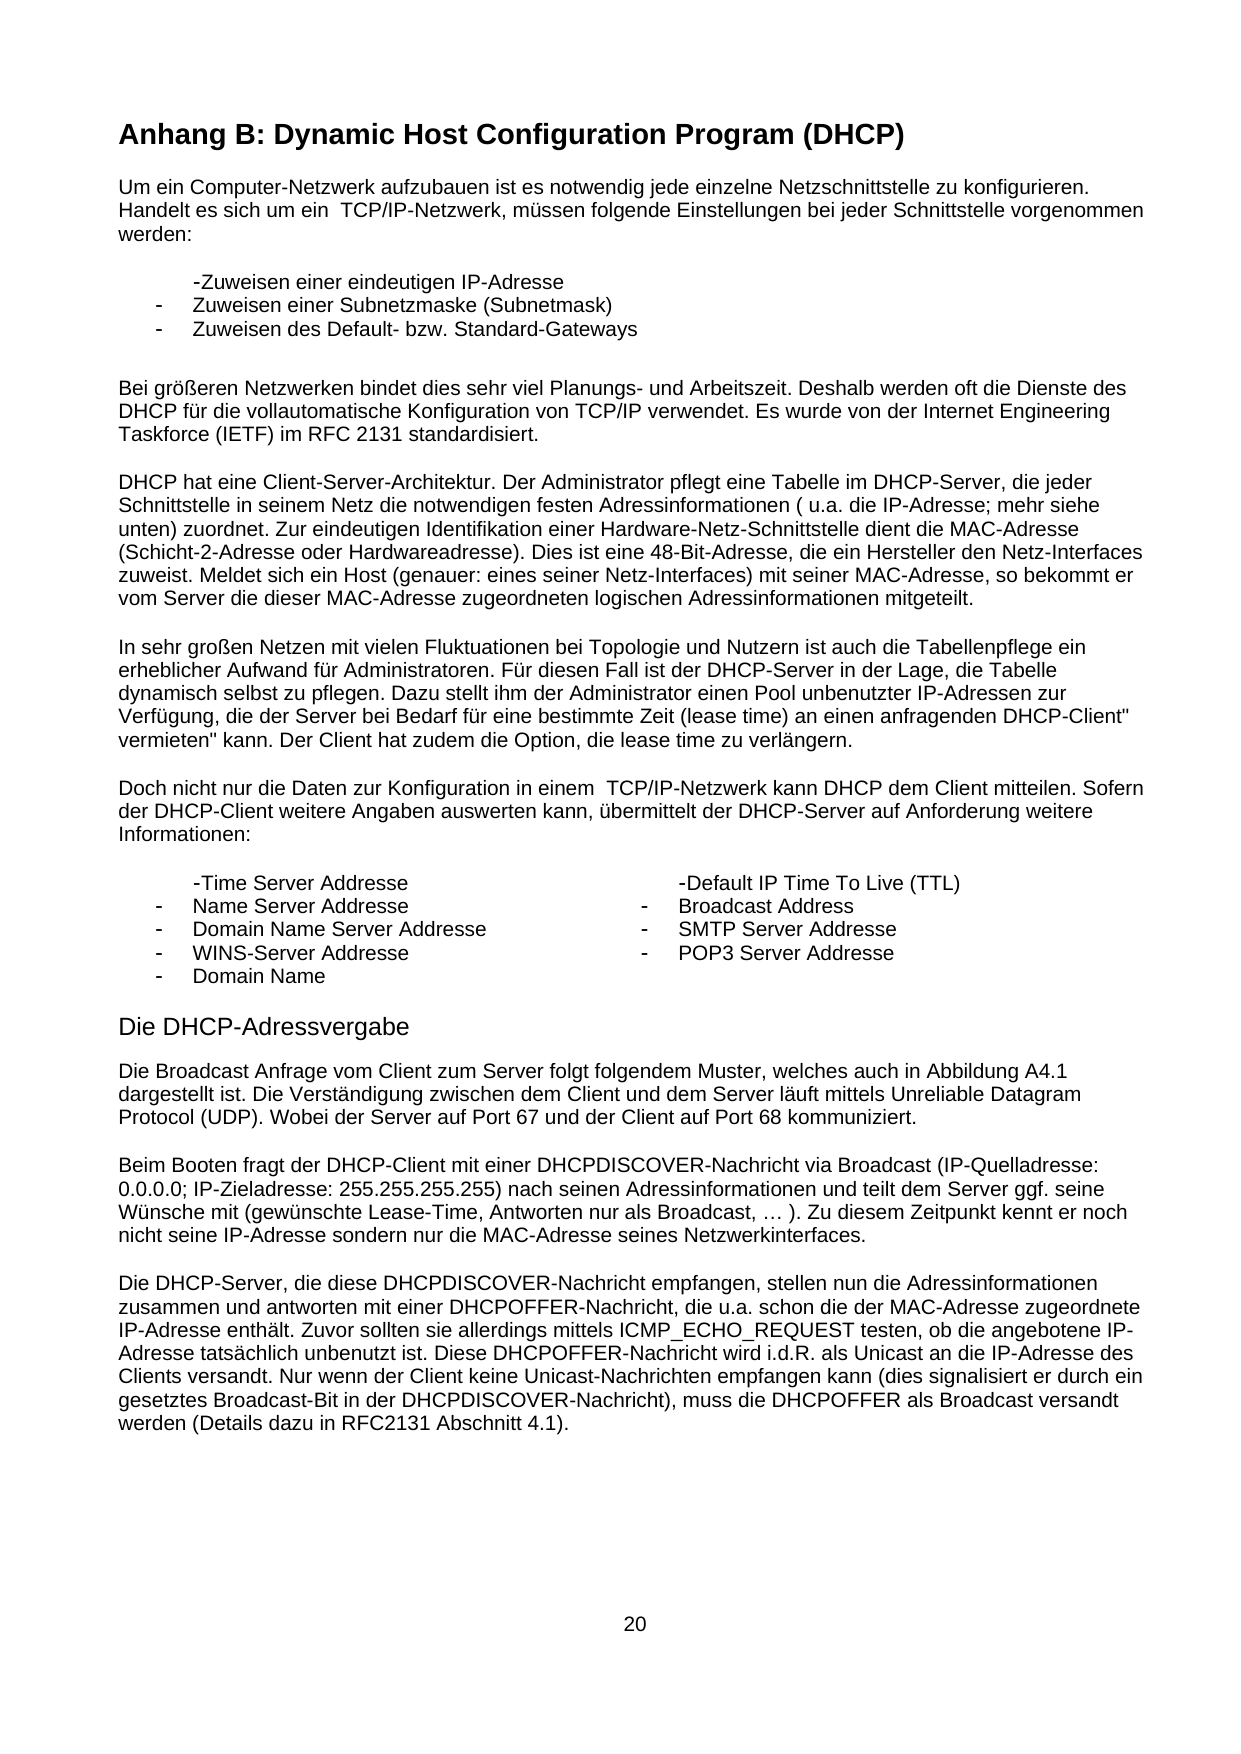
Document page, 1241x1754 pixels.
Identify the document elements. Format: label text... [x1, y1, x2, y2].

text Um ein Computer-Netzwerk aufzubauen ist es notwendig jede einzelne Netzschnittstelle zu konfigurieren. Handelt es sich um ein TCP/IP-Netzwerk, müssen folgende Einstellungen bei jeder Schnittstelle vorgenommen werden: [118, 176, 1152, 245]
list Zuweisen des Default- bzw. Standard-Gateways [155, 317, 1152, 340]
list Zuweisen einer eindeutigen IP-Adresse [193, 270, 1152, 294]
table_header Time Server Addresse Name Server Addresse Domain Name Server Addresse WINS-Server Addresse Domain Name [107, 859, 592, 988]
subtitle Anhang B: Dynamic Host Configuration Program (DHCP) [118, 118, 1152, 151]
text Die DHCP-Server, die diese DHCPDISCOVER-Nachricht empfangen, stellen nun die Adressinformationen zusammen und antworten mit einer DHCPOFFER-Nachricht, die u.a. schon die der MAC-Adresse zugeordnete IP-Adresse enthält. Zuvor sollten sie allerdings mittels ICMP_ECHO_REQUEST testen, ob die angebotene IP-Adresse tatsächlich unbenutzt ist. Diese DHCPOFFER-Nachricht wird i.d.R. als Unicast an die IP-Adresse des Clients versandt. Nur wenn der Client keine Unicast-Nachrichten empfangen kann (dies signalisiert er durch ein gesetztes Broadcast-Bit in der DHCPDISCOVER-Nachricht), muss die DHCPOFFER als Broadcast versandt werden (Details dazu in RFC2131 Abschnitt 4.1). [118, 1272, 1152, 1434]
subtitle Die DHCP-Adressvergabe [118, 1013, 1152, 1041]
text Beim Booten fragt der DHCP-Client mit einer DHCPDISCOVER-Nachricht via Broadcast (IP-Quelladresse: 0.0.0.0; IP-Zieladresse: 255.255.255.255) nach seinen Adressinformationen und teilt dem Server ggf. seine Wünsche mit (gewünschte Lease-Time, Antworten nur als Broadcast, … ). Zu diesem Zeitpunkt kennt er noch nicht seine IP-Adresse sondern nur die MAC-Adresse seines Netzwerkinterfaces. [118, 1154, 1152, 1247]
text In sehr großen Netzen mit vielen Fluktuationen bei Topologie und Nutzern ist auch die Tabellenpflege ein erheblicher Aufwand für Administratoren. Für diesen Fall ist der DHCP-Server in der Lage, die Tabelle dynamisch selbst zu pflegen. Dazu stellt ihm der Administrator einen Pool unbenutzter IP-Adressen zur Verfügung, die der Server bei Bedarf für eine bestimmte Zeit (lease time) an einen anfragenden DHCP-Client" vermieten" kann. Der Client hat zudem die Option, die lease time zu verlängern. [118, 635, 1152, 751]
text DHCP hat eine Client-Server-Architektur. Der Administrator pflegt eine Tabelle im DHCP-Server, die jeder Schnittstelle in seinem Netz die notwendigen festen Adressinformationen ( u.a. die IP-Adresse; mehr siehe unten) zuordnet. Zur eindeutigen Identifikation einer Hardware-Netz-Schnittstelle dient die MAC-Adresse (Schicht-2-Adresse oder Hardwareadresse). Dies ist eine 48-Bit-Adresse, die ein Hersteller den Netz-Interfaces zuweist. Meldet sich ein Host (genauer: eines seiner Netz-Interfaces) mit seiner MAC-Adresse, so bekommt er vom Server die dieser MAC-Adresse zugeordneten logischen Adressinformationen mitgeteilt. [118, 471, 1152, 610]
text Bei größeren Netzwerken bindet dies sehr viel Planungs- und Arbeitszeit. Deshalb werden oft die Dienste des DHCP für die vollautomatische Konfiguration von TCP/IP verwendet. Es wurde von der Internet Engineering Taskforce (IETF) im RFC 2131 standardisiert. [118, 376, 1152, 446]
table_header Default IP Time To Live (TTL) Broadcast Address SMTP Server Addresse POP3 Server Addresse [593, 859, 1078, 988]
text Die Broadcast Anfrage vom Client zum Server folgt folgendem Muster, welches auch in Abbildung A4.1 dargestellt ist. Die Verständigung zwischen dem Client und dem Server läuft mittels Unreliable Datagram Protocol (UDP). Wobei der Server auf Port 67 und der Client auf Port 68 kommuniziert. [118, 1059, 1152, 1129]
text Doch nicht nur die Daten zur Konfiguration in einem TCP/IP-Netzwerk kann DHCP dem Client mitteilen. Sofern der DHCP-Client weitere Angaben auswerten kann, übermittelt der DHCP-Server auf Anforderung weitere Informationen: [118, 776, 1152, 846]
list Zuweisen einer Subnetzmaske (Subnetmask) [155, 294, 1152, 317]
